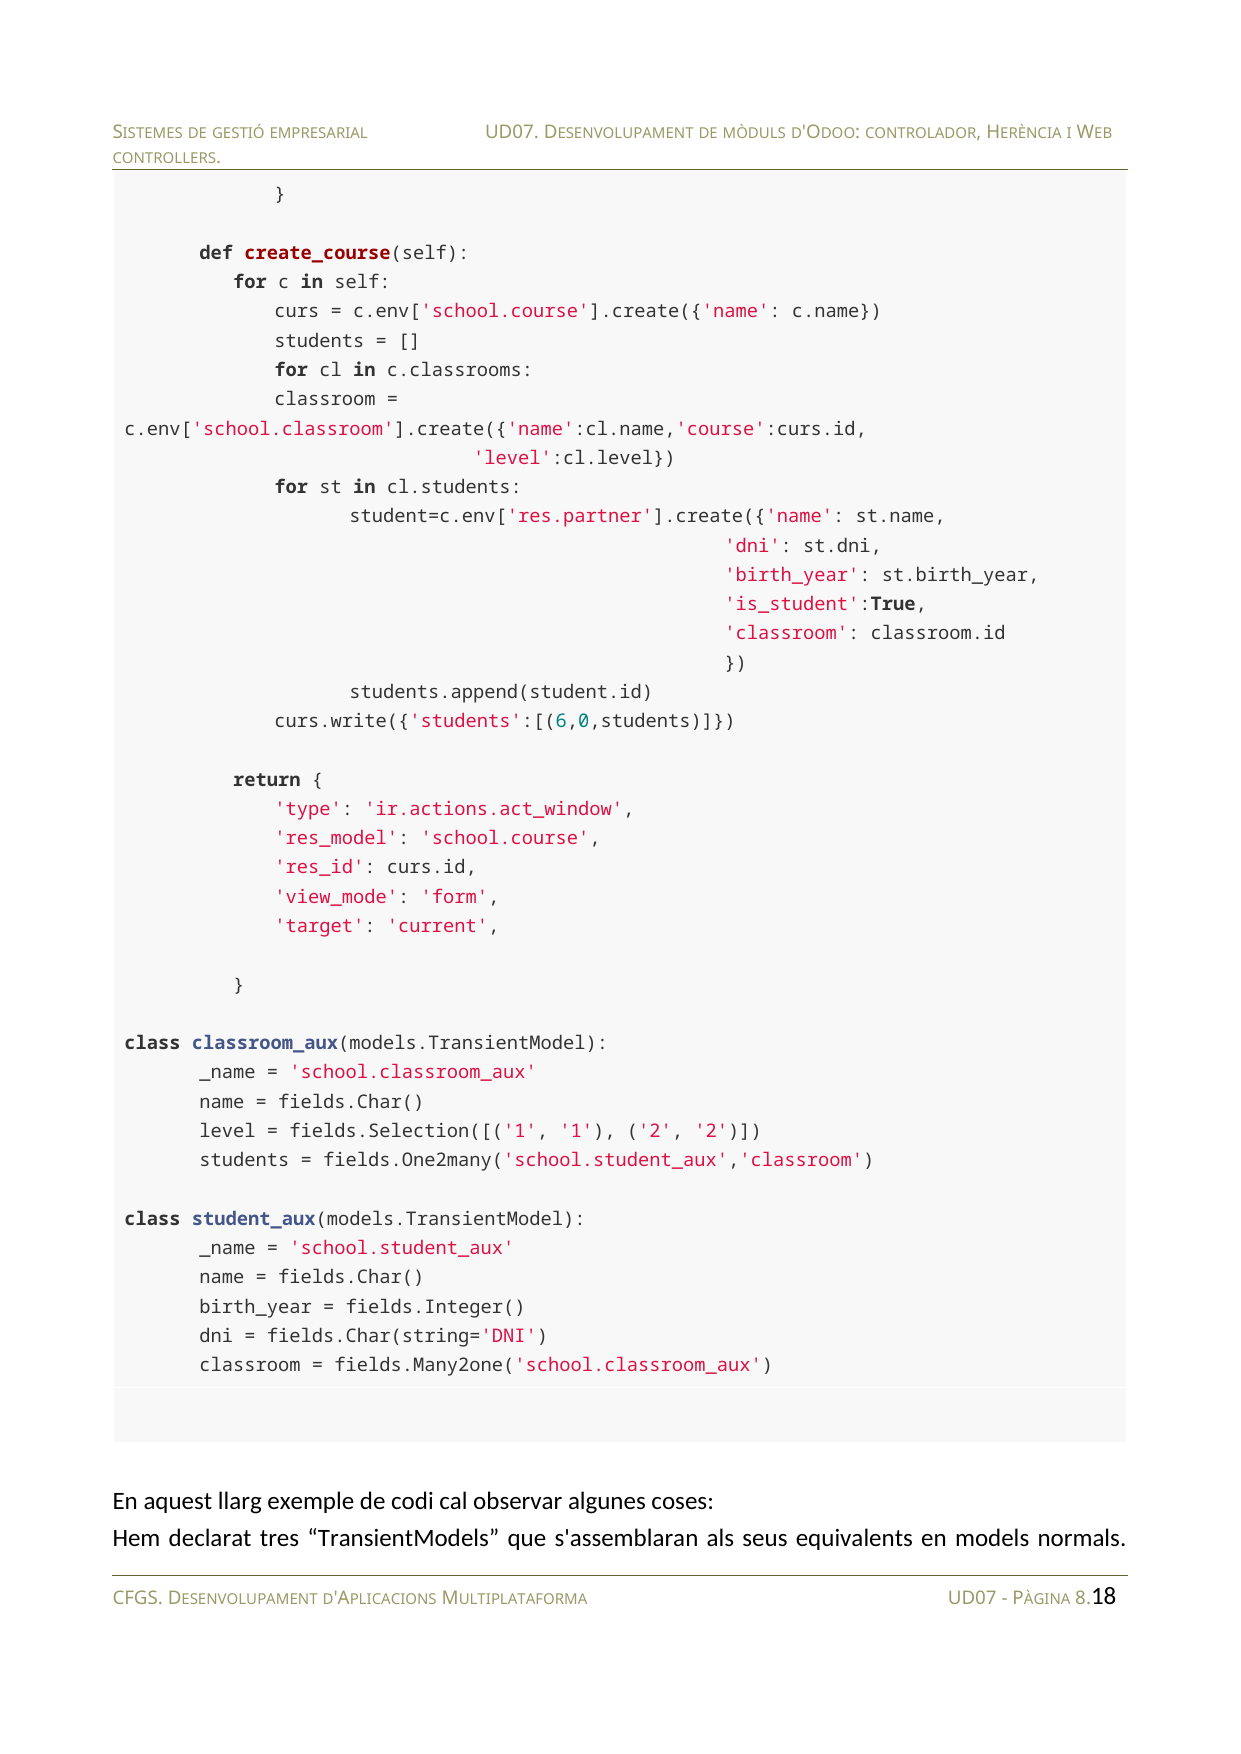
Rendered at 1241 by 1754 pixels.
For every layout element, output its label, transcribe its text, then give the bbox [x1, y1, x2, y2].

table_header } def create_course(self): for c in self: curs = c.env['school.course'].create({'name': c.name}) students = [] for cl in c.classrooms: classroom = c.env['school.classroom'].create({'name':cl.name,'course':curs.id, 'level':cl.level}) for st in cl.students: student=c.env['res.partner'].create({'name': st.name, 'dni': st.dni, 'birth_year': st.birth_year, 'is_student':True, 'classroom': classroom.id }) students.append(student.id) curs.write({'students':[(6,0,students)]}) return { 'type': 'ir.actions.act_window', 'res_model': 'school.course', 'res_id': curs.id, 'view_mode': 'form', 'target': 'current', } class classroom_aux(models.TransientModel): _name = 'school.classroom_aux' name = fields.Char() level = fields.Selection([('1', '1'), ('2', '2')]) students = fields.One2many('school.student_aux','classroom') class student_aux(models.TransientModel): _name = 'school.student_aux' name = fields.Char() birth_year = fields.Integer() dni = fields.Char(string='DNI') classroom = fields.Many2one('school.classroom_aux') [114, 170, 1126, 1387]
text En aquest llarg exemple de codi cal observar algunes coses: [112, 1485, 1128, 1516]
text Hem declarat tres “TransientModels” que s'assemblaran als seus equivalents en models normals. [112, 1522, 1128, 1552]
table_cell [114, 1388, 1126, 1442]
